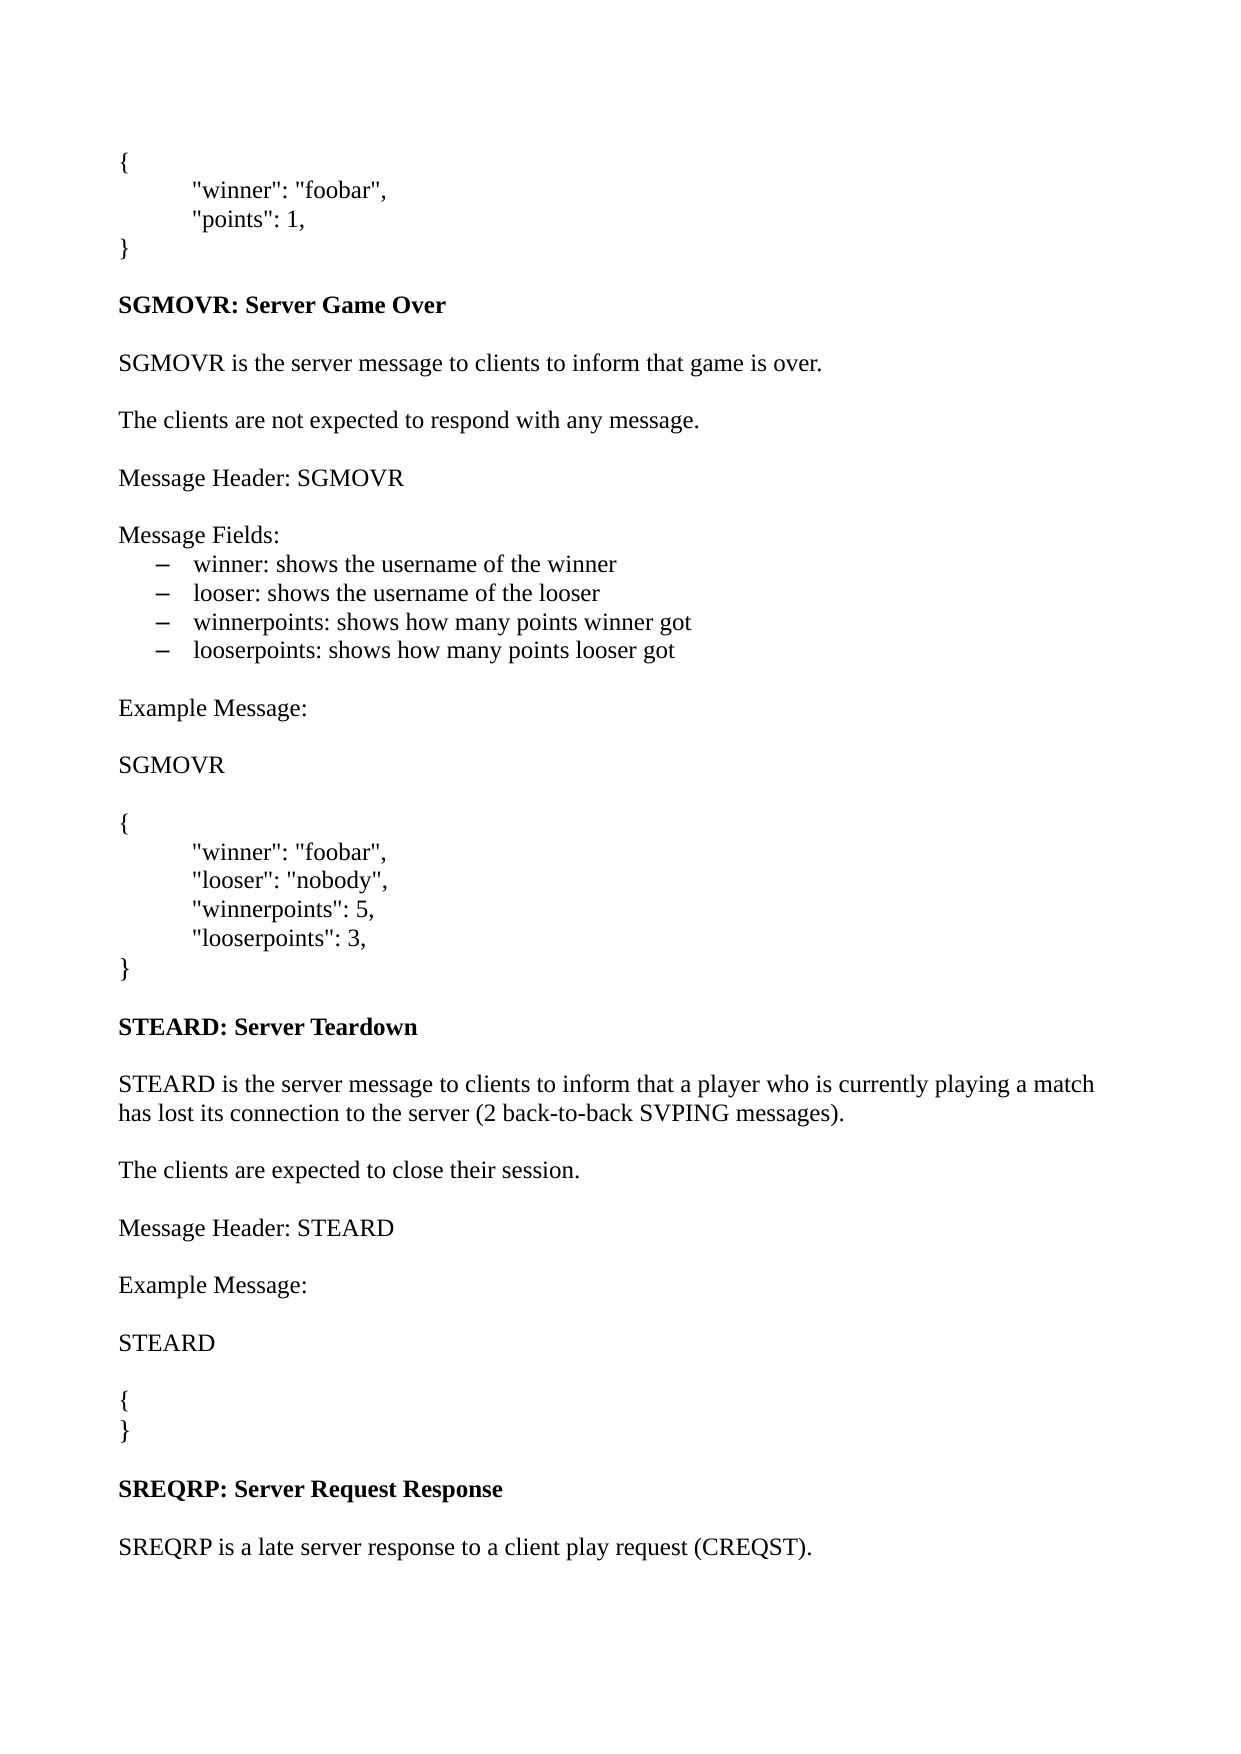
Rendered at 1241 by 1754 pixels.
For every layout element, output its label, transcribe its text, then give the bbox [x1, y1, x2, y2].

text The clients are expected to close their session. [118, 1156, 1122, 1184]
text Message Fields: [118, 521, 1122, 549]
text } [118, 1414, 1122, 1445]
text SREQRP is a late server response to a client play request (CREQST). [118, 1532, 1122, 1560]
text Example Message: [118, 693, 1122, 722]
list looserpoints: shows how many points looser got [156, 636, 1122, 664]
text STEARD [118, 1328, 1122, 1357]
text SGMOVR is the server message to clients to inform that game is over. [118, 348, 1122, 377]
text STEARD is the server message to clients to inform that a player who is currently playing a match has lost its connection to the server (2 back-to-back SVPING messages). [118, 1069, 1122, 1127]
list looser: shows the username of the looser [156, 578, 1122, 607]
text The clients are not expected to respond with any message. [118, 406, 1122, 434]
text STEARD: Server Teardown [118, 1012, 1122, 1041]
text } [118, 952, 1122, 983]
text Example Message: [118, 1271, 1122, 1299]
text { [118, 808, 1122, 837]
text "winner": "foobar", [118, 837, 1122, 866]
list winner: shows the username of the winner [156, 549, 1122, 578]
text Message Header: SGMOVR [118, 463, 1122, 492]
text "looser": "nobody", [118, 866, 1122, 894]
text { [118, 147, 1122, 176]
text SGMOVR: Server Game Over [118, 291, 1122, 319]
list winnerpoints: shows how many points winner got [156, 607, 1122, 636]
text } [118, 233, 1122, 262]
text "points": 1, [118, 204, 1122, 233]
text SREQRP: Server Request Response [118, 1474, 1122, 1503]
text Message Header: STEARD [118, 1213, 1122, 1242]
text "looserpoints": 3, [118, 923, 1122, 952]
text "winner": "foobar", [118, 176, 1122, 204]
text SGMOVR [118, 751, 1122, 779]
text { [118, 1386, 1122, 1414]
text "winnerpoints": 5, [118, 894, 1122, 923]
